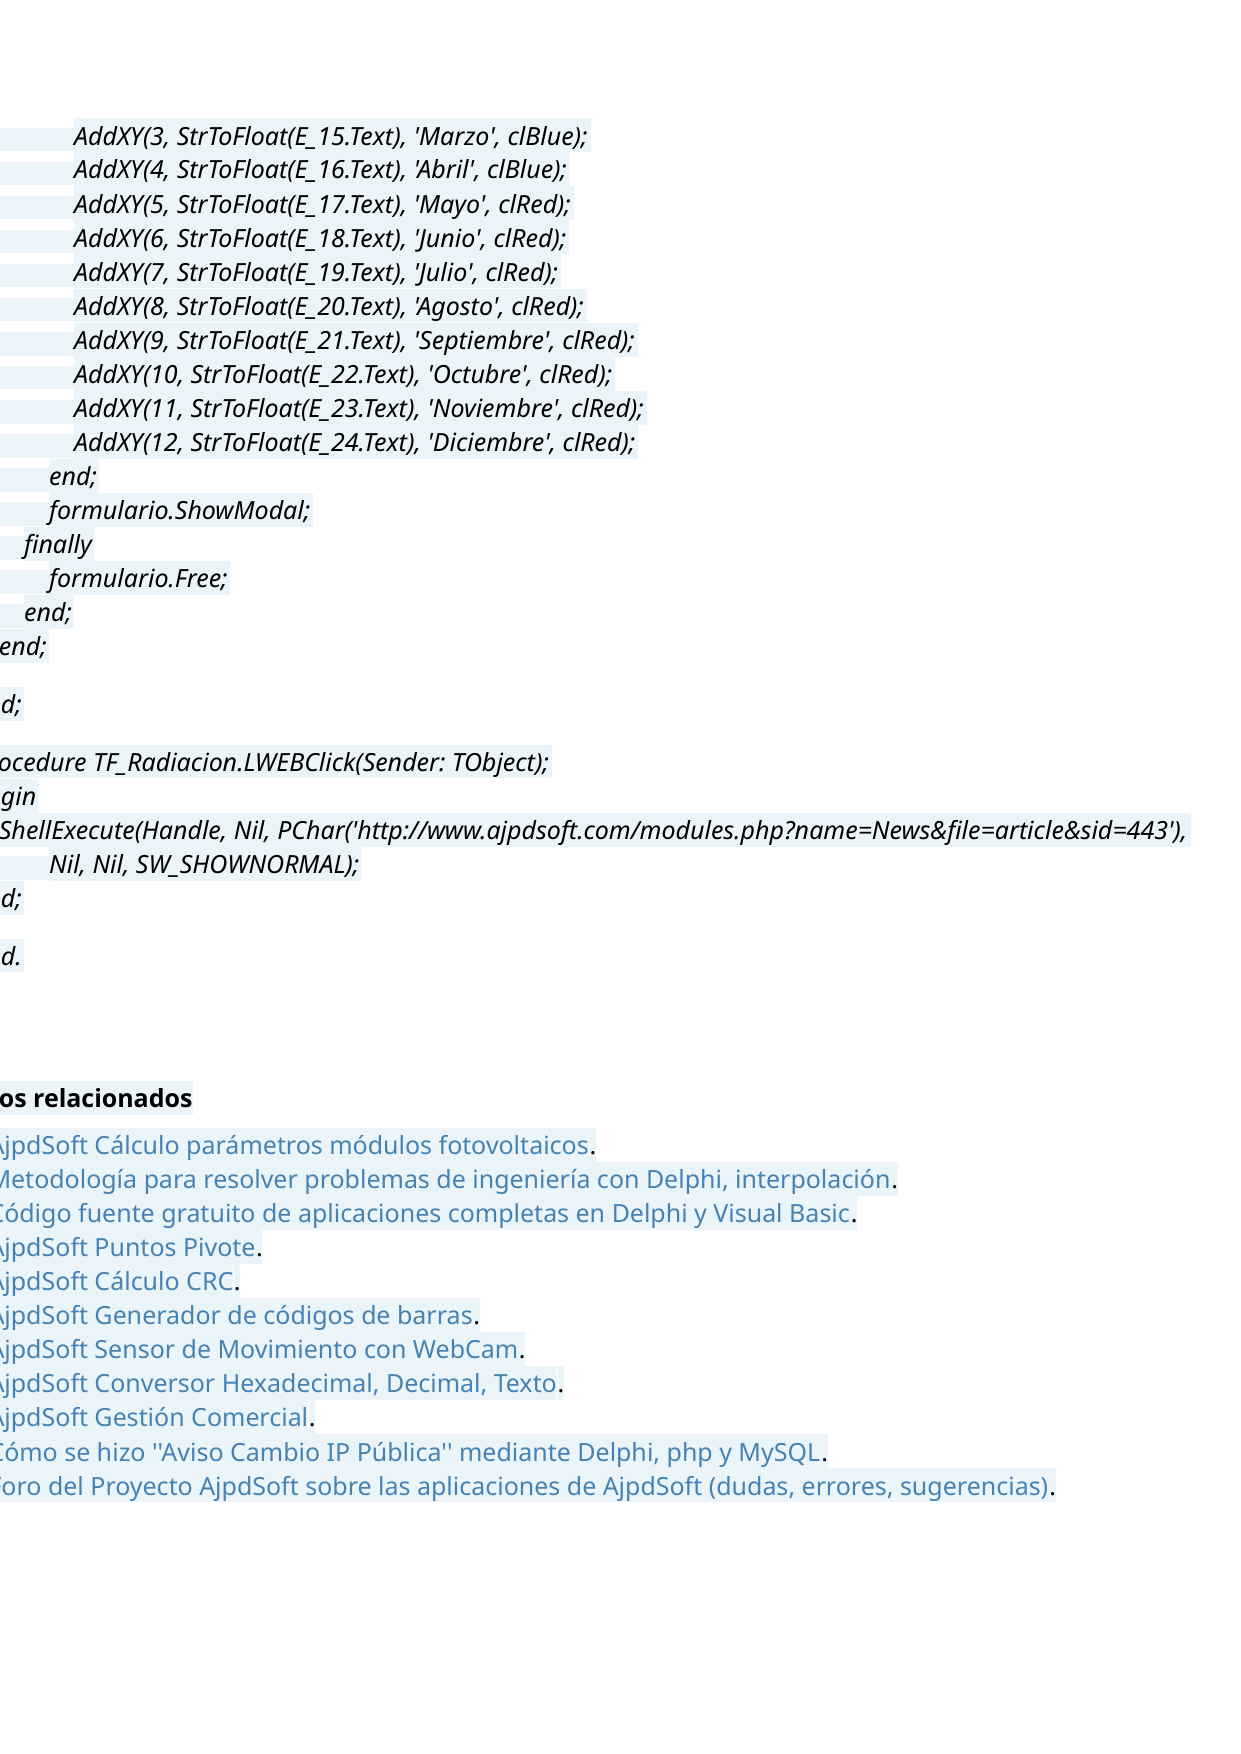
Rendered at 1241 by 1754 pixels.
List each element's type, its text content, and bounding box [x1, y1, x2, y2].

table_header Delphi: AjpdSoft Cálculo de los parámetros de radiación Añadida a la sección Descargas la aplicación AjpdSoft Cálculo de los parámetros de radiación: este programa ha sido desarrollado para el cálculo de la declinación solar así como para calcular la posición del Sol en cualquier día del año. Permite calcular, para una latitud dada, la radiación solar sobre superficie plana o inclinada en la capa exterior de la atmósfera. Los resultados se pueden guardar en fichero de texto, consultar en pantalla o copiar al portapapeles). Liberamos el código fuente - source code en Borland Delphi 6 100% Open Source. Información del cálculo de los parámetros de radiación solar. Características más importantes de AjpdSoft Cálculo de los parámetros de radiación. AjpdSoft Cálculo de los parámetros de radiación en funcionamiento. Instalación y configuración de AjpdSoft Cálculo de los parámetros de radiación. Datos técnicos de AjpdSoft Cálculo de los parámetros de radiación. A quién va dirigida AjpdSoft Cálculo de los parámetros de radiación. Anexo. Ejemplo de cálculos resultantes tras pulsar en "Informe Cálculos". Código fuente (source code) de la aplicación completa. Artículos relacionados. Créditos. Información del cálculo de los parámetros de radiación solar Con el programa pueden obtener datos de radiación para cualquier día del año. Se ha de introducir la latitud del lugar del que se quieren obtener dichos datos, así como la inclinación de la superficie si es que la tuviera, y el día que del que se quiere obtener los resultados. Pulsando el botón Calcular una vez introducidos los datos se obtendrá la DECLINACIÓN SOLAR proveniente de la expresión propuesta por Spencer: De la posición del Sol, los datos obtenidos hacen referencia a la siguiente figura: α es la altura solar. Ψ es el azimut. θz es el ángulo cenital. W, es el ángulo solar y corresponde a la trayectoria del sol, 0º al mediodía. La hora del lugar será aproximadamente una hora más en verano y dos en invierno de la hora solar. La radiación solar en el espacio se mide en valor diario medio resultante de la expresión donde Isc es la constante solar y E0, la corrección de la órbita de la tierra: Con el programa también se obtiene el valor de radiación difusa a partir de datos mensuales de radiación global. El programa incluye los datos de tres localidades y se usa para ello el índice de transparencia diario, que relaciona estas radiaciones, (Kd=Gd/Ids) y se aplica la correlación del Método de Page: D/G=1.00-1.13Kd. Características más importantes de AjpdSoft Cálculo de los parámetros de radiación Aplicación de muy sencillo manejo, muy fácil e intuitiva, todas las opciones están en una misma ventana. La aplicación ha sido desarrollada en el lenguaje de programación Borland Delphi 6. No necesita instalación, es suficiente con ejecutar el fichero calculosradiacion.exe. Calcula la declinación solar, posición del Sol en cualquier día del año, calcula la radiación solar sobre superficie plana y sobre superficie inclinada. Muestra gráficas de los valores medios mensuales de radiación difusa y global de las localidades elegidas. Muestra los cálculos obtenidos en pantalla y permite guardarlos en fichero de texto. AjpdSoft Cálculo de los parámetros de radiación en funcionamiento Esta aplicación o programa informático permite calcular la declinación solar según la posición del Sol en cualquier día del año. Se obtiene así mismo para una latitud dada (gadros, minutos y segundos) la radiación solar sobre una superficie plana en la capa exterior de la atmósfera, medida en vatios hora por metro cuadrado. También puede calcular la radiación para una superficie inclinada (según los grados de inclinación). AjpdSoft Cálculo de los parámetros de radiación calcula, para una hora solar dada, la posición del sol según sus ángulos. La aplicación incluye los datos de los valores emdios mensuales de radiación difusa para tres localidades de las que se disponen datos de radiación global: Almería, Madrid y Santander. Calcula para estas localidades la componente difusa de dicha radiación, basado en el Método de Page, y en función de la radiación total que se recibe para esas localidades, de donde dichas radiaciones extraterrestres se han calculado con el propio programa. En primer lugar, para introducir los datos conocidos marcaremos el chec "Introducir Datos", introduciremos latitud norte (que la aplicación podrá calcular automáticamente en función de los grados, minutos y segundos), los grados de inclinación, el día del año (podremos obtener los días automáticamente para determinadas fechas: Solsticio de Verano: el 21 de junio (día 172 en fecha juliana). Equinoccio de Otoño: el 23 de septiembre (día 266 en fecha juliana). Solsticio de Invierno: el 21 de diciembre (día 355 en fecha juliana). Equinoccio de Primavera: el 31 de marzo (día 80 en fecha juliana). O bien pulsamos los botones para cada uno de estos días del año o bien pulsamos en el desplegable del calendario y seleccionamos el día que deseemos, pulsaremos el botón "Añadir Fecha Indicada" para calcular el día del año de la fecha indicada (fecha juliana). Una vez introducidos los datos conocidos pulsaremos "Calcular" para que la aplicación realice los cálculos automáticos de: declinación en grados, altura solar al mediodía, ángulo cenital, ángulo de salida del sol, salida para superficie inclinada, amanecer, duración del día, anochecer, radiación solar diaria extraterreste (Mh/m2), radiación diaria sobre la superficie inclinada (Wh/m2): Seleccionando en "Valores demdios mensuales de radiación difusa" la localidad (Almería, Madrid o Santander) y pulsando en "Hallar" la aplicación calculará los valores medios de radiación difusa por cada mes: Pulsando el botón "Mostrar gráfica" podremos ver una gráfica comparativa de según los distintos valores de radiación media mensual tanto global cómo difusa por localidad: La aplicación permite exportar el gráfico a bmp (imagen), mostrar una vista previa para seleccionar las opciones antes de la impresión (impresora, márgenes, posición, etc.) o imprimirlo directamente en la impresora predeterminada. En "Posición del Sol", introduciendo la hora, los minutos y los segundos, la aplicación calculará el ángulo horario, el azimut y la altura solar: Pulsando en el botón "Informe Cálculos" podremos ver los cálculos realizados en el cuadro de texto para copiarlos al portapapeles o bien, pulsando en el botón "Guardar Informe" podremos guardarlos en fichero de texto: Seleccionando una carpeta y un nombre de fichero se guardarán los datos de los cálculos de radiación: Ejemplo de cálculos resultantes tras pulsar en "Informe Cálculos". Instalación y configuración de AjpdSoft Cálculo de los parámetros de radiación Podéis descargar el programa con el código fuente (freeware, gratuito) desde esta URL: Descarga gratuita (freeware) de AjpdSoft Cálculo de los parámetros de radiación Para el correcto funcionamiento sólo es necesario el fichero calculosradiacion.exe, el resto de ficheros corresponden al código fuente y no son necesarios para su ejecución. La aplicación no necesita instalación, el fichero calculosradiacion.exe se puede ejecutar directamente. Datos técnicos de AjpdSoft Cálculo de los parámetros de radiación Esta aplicación ha sido desarrollada en el lenguaje de programación Borland Delphi 6. Guarda los cálculos realizados en un fichero de texto plano sin formato (txt). Si eres desarrollador de software y te has registrado en nuestra web (si aún no te has registrado puedes hacerlo desde aquí gratuitamente) puedes descargar el código fuente 100% Open Source (completo y totalmente gratuito) en Borland (ahora Codegear) Delphi 6: AjpdSoft Cálculo de los parámetros de radiación (Código fuente Open Source en Borland Delphi 6) AjpdSoft Cálculo de los parámetros de radiación ha sido testeada y funciona correctamente en equipos con sistemas operativos: Windows 98, Windows XP, Windows 2000 Server, Windows Server 2003, Windows Vista y Windows Seven (7). A quién va dirigida AjpdSoft Cálculo de los parámetros de radiación La aplicación va dirigida a ingenieros y trabajadores que quieran montar placas solares, permite calcular determinados parámetros útiles para el correcto montaje de las placas solares. Anexo Ejemplo de cálculos resultantes tras pulsar en "Informe Cálculos": IMFORME DE CÁLCULOS: FECHA: 25/12/2009 Número de día del año: 359 Latitud del lugar: 3.06806 Grados Latitud Norte Superficie plana y superficie inclinada 2 grados Declinación del día -23.398 grados ALTURA SOLAR AL MEDIODIA: 63.534 GRADOS Ángulo cenital: 26.466 grados ÁNGULO DE SALIDA DEL SOL: 88.671 GRADOS Salida sol para superfie inclinada: 88.671 grados AMANECER: 6.09 Horas antes del mediodía DURACIÓN DEL DÍA: 11.82 Horas ANOCHECER: 17.91 Horas desde el mediodía Radiación solar diaria extraterrestre de 9530.39 Wh/m2 Radiación solar diaria extraterrestre sobre superficie inclinada de 9774.15 Wh/m2 Código fuente (source code) de la aplicación completa: unit radiacion; {$R WinXP.res} interface uses Windows, Messages, SysUtils, Variants, Classes, Graphics, Controls, Forms, Dialogs,shellapi, StdCtrls, ComCtrls, Buttons, dateutils, ExtCtrls, Math, jpeg, series, ThemeMgr; type TF_Radiacion = class(TForm) Notas: TPageControl; TabSheet1: TTabSheet; TabSheet2: TTabSheet; gb_Radiacion: TGroupBox; Label1: TLabel; Label2: TLabel; Label3: TLabel; Label4: TLabel; Label5: TLabel; Label6: TLabel; Label7: TLabel; Label9: TLabel; Label10: TLabel; Label11: TLabel; Label12: TLabel; Label13: TLabel; Label14: TLabel; Label15: TLabel; Label8: TLabel; Label16: TLabel; E_1: TEdit; E_2: TEdit; E_3: TEdit; E_4: TEdit; E_5: TEdit; E_6: TEdit; E_12: TEdit; E_11: TEdit; E_10: TEdit; E_9: TEdit; E_8: TEdit; E_7: TEdit; E_24: TEdit; E_23: TEdit; E_22: TEdit; E_21: TEdit; E_20: TEdit; E_19: TEdit; RB_almeria: TRadioButton; RB_madrid: TRadioButton; RB_santander: TRadioButton; Button1: TButton; E_18: TEdit; E_17: TEdit; E_16: TEdit; E_15: TEdit; E_14: TEdit; E_13: TEdit; B_informe: TButton; B_Guardar: TButton; B_salir: TButton; M_resultados: TMemo; GB_datos: TGroupBox; B_calcular: TButton; P_fecha: TPanel; L_dia: TLabel; E_numeroDedia: TEdit; DTP_fecha: TDateTimePicker; B_anadirFecha: TButton; B_solsticioVerano: TButton; B_equinoccioOtono: TButton; B_SolsticioInvierno: TButton; B_EquinoccioPrimavera: TButton; P_latitud: TPanel; LE_Latitud: TLabeledEdit; LE_grados: TLabeledEdit; LE_minutos: TLabeledEdit; LE_Segundos: TLabeledEdit; CB_grados: TCheckBox; B_convertirLatitud: TButton; LE_Inclinacion: TLabeledEdit; CB_datos: TCheckBox; P_resultados: TGroupBox; L_alturaSolar: TLabel; L_alturaCenital: TLabel; L_resultado: TLabel; L_angulosalidaSol: TLabel; L_DuracionDia: TLabel; L_fecha: TLabel; L_horaSalidaSol: TLabel; L_horaPuestasol: TLabel; L_anguloSalidaInclinada: TLabel; L_radiacionInclinada: TLabel; L_radiacionExtra: TLabel; E_declinacion: TEdit; E_radiacionInclinada: TEdit; E_radiacion: TEdit; GB_posicionSol: TGroupBox; L_azimut: TLabel; L_alturaDelSol: TLabel; L_anguloSolar: TLabel; L_segundos: TLabel; L_hora: TLabel; L_minutos: TLabel; E_segundos: TEdit; CB_posicionDelSol: TCheckBox; B_Posicion: TButton; LE_azimut: TLabeledEdit; LE_alturaSolar: TLabeledEdit; LE_anguloSolar: TLabeledEdit; E_Hora: TEdit; E_minutos: TEdit; SaveDialog1: TSaveDialog; Image1: TImage; Image2: TImage; btGrafica: TButton; LWEB: TLabel; ThemeManager1: TThemeManager; procedure B_calcularClick(Sender: TObject); procedure CB_gradosClick(Sender: TObject); procedure B_convertirLatitudClick(Sender: TObject); procedure CB_datosClick(Sender: TObject); procedure B_anadirFechaClick(Sender: TObject); procedure B_solsticioVeranoClick(Sender: TObject); procedure FormCreate(Sender: TObject); procedure B_equinoccioOtonoClick(Sender: TObject); procedure B_SolsticioInviernoClick(Sender: TObject); procedure B_EquinoccioPrimaveraClick(Sender: TObject); procedure CB_posicionDelSolClick(Sender: TObject); procedure B_PosicionClick(Sender: TObject); procedure Button1Click(Sender: TObject); procedure RB_almeriaClick(Sender: TObject); procedure RB_madridClick(Sender: TObject); procedure RB_santanderClick(Sender: TObject); procedure B_salirClick(Sender: TObject); procedure B_informeClick(Sender: TObject); procedure B_GuardarClick(Sender: TObject); procedure btGraficaClick(Sender: TObject); procedure LWEBClick(Sender: TObject); private { Private declarations } public { Public declarations } end; var F_Radiacion: TF_Radiacion; implementation uses grafica; {$R *.dfm} procedure TF_Radiacion.B_calcularClick(Sender: TObject); var i,j,k,di,numerodeldia : integer; t,de,dec,w,l,Lrad,wgrad,DurDia,alfa,alfaGrad,altCen,salSol,finSol,beta,w2, w2grad,betaRad, E0,Iod,Iod2: real; declinacion,anguloSolar,angulosolargrados,duracionDia,alturaSol, alturaCenital,salidaSolar,puestasol,AngulosolarInclinacion,radiaciondiaria, radiacionDiariaInclinada : string; begin val(LE_Latitud.text,l,i); val(E_numeroDedia.Text,di,j); val(LE_Inclinacion.text,beta,k); if (i<>0) or (j<>0) or (k<>0) then begin if i<>0 then begin showmessage('Introduzca correctamente la latitud del lugar'); LE_Latitud.clear; LE_Latitud.setfocus; end; if j<>0 then begin Showmessage('Introduzca el día del año deseado'); B_anadirFecha.setfocus; end; if k<>0 then begin showmessage('Introduzca un valor correcto'); LE_Inclinacion.setfocus; end; end else begin if (l>90) or (l<0) then begin showmessage('El valor de latitud ha de estar comprendido entre 0º y 90º'); LE_Latitud.Clear; LE_Latitud.setfocus; end else begin B_informe.Enabled := true; numerodeldia := dayoftheyear(DTP_fecha.date); E_numeroDedia.text := inttostr(numerodeldia); L_fecha.caption := 'FECHA: '+datetostr(dtp_fecha.DateTime); t := 2*pi*((di-1)/365); //es el número de día del año de := 0.006918-0.399912*cos(t)+0.070257*sin(t)-0.006758*cos(2*t)+0.000907*sin(2*t) -0.002697*cos(3*t)+0.00148*sin(3*t); // da el valor de la declinacion en el día pedido dec := de*(180/pi); // pasa de radianes a grados str(dec:6:3,declinacion); E_declinacion.Text := declinacion; CB_posicionDelSol.Enabled := true; B_calcular.setfocus; Lrad := ((l*pi)/180); //pone la latitud en radianes w := arcCos(-tan(Lrad)*tan(de)); //angulo solar para la salida del sol cuando alfa = 0 wgrad := w*180/pi; // pone el ángulo de salida del sol en grados str(w:6:3,angulosolar); str(wgrad:6:3,angulosolargrados); L_angulosalidaSol.Caption := 'ÁNGULO DE SALIDA DEL SOL: '+ anguloSolarGrados+' GRADOS'; if (beta<0) or (beta>90) then begin showmessage('La inclinación ha de estar comprendida entre 0 y 90 grados'); LE_Inclinacion.text := '0'; end; betaRad := (beta*pi)/180; w2 := arcCos(-tan(Lrad-betaRad)*tan(de)); //angulo de salida para una superficie inclinada w2grad :=w2*180/pi; str(w2grad:6:3,AngulosolarInclinacion); if (w2 <= w) then // El angulo de salida para sup. inclinada será el mínimo entre w2 y w L_anguloSalidaInclinada.Caption := 'Salida para superfie inclinada: ' + anguloSolarInclinacion+' grados'; if (w2 > w) then L_anguloSalidaInclinada.Caption := 'Salida sol para superfie inclinada: '+ anguloSolarGrados+' grados'; Durdia := (wgrad*2)/15; //duración de un día, 2veces el ángulo salida del sol entre 15 grados que dura cada hora str(durdia:6:2,duracionDia); L_DuracionDia.caption := 'DURACIÓN DEL DÍA: '+duracionDia+' Horas'; SalSol := 12-(durDia/2); str(salsol:6:2,salidaSolar); L_horaSalidaSol.caption := 'AMANECER: '+salidasolar+' Hora Solar'; finSol:= 12+(durDia/2); str(finsol:6:2,puestaSol); L_horaPuestaSol.caption := 'ANOCHECER: '+puestasol+' Hora Solar'; alfa := arcSin(sin(Lrad)*sin(de)+cos(Lrad)*cos(de)*1); //altura solar al mediodía, cosw=1 alfaGrad := alfa*180/pi; str(alfagrad:8:3,alturaSol); L_alturaSolar.Caption := 'ALTURA SOLAR AL MEDIODIA: '+alturaSol+' GRADOS'; altCen := 90-alfaGrad; //el ángulo cenital es complementario de la altura solar str(altCen:8:3,alturacenital); L_alturaCenital.Caption := 'Ángulo cenital: '+alturaCenital+' grados'; E0 := 1+0.03333*cos(2*pi*numerodeldia/365); //radiación global diaria exterior de la admosfera. Iod := (24/pi)*1367*E0*(w*sin(de)*sin(Lrad)+cos(de)*cos(Lrad)*sin(w)); str(Iod:6:2,radiaciondiaria); E_radiacion.text := radiaciondiaria; if (w2 <= w) then //para superficie inclinada se usa el mínimo entre w y w2 Iod2 := (24/pi)*1367*E0*(w2*sin(de)*sin(Lrad-betaRad)+cos(de)*cos(Lrad-betaRad)*sin(w2)); str(Iod2:6:2,radiacionDiariaInclinada); E_radiacionInclinada.text := radiacionDiariaInclinada; if (w2 > w) then Iod2 := (24/pi)*1367*E0*(w*sin(de)*sin(Lrad-betaRad)+cos(de)*cos(Lrad-betaRad)*sin(w)); str(Iod2:6:2,radiacionDiariaInclinada); E_radiacionInclinada.text := radiacionDiariaInclinada; end; end; end; procedure TF_Radiacion.CB_gradosClick(Sender: TObject); begin If CB_grados.checked then begin LE_Latitud.clear; LE_grados.enabled := true; LE_grados.setfocus; LE_minutos.enabled := true; LE_Segundos.enabled := true; B_convertirlatitud.Enabled := true; end else begin LE_grados.enabled := false; LE_minutos.enabled := false; LE_Segundos.enabled := false; B_convertirlatitud.Enabled := false; LE_grados.clear; LE_minutos.clear; LE_Segundos.clear; end; end; procedure TF_Radiacion.B_convertirLatitudClick(Sender: TObject); var g,s,m : integer; r : real; resultado : string; i,j,k : integer; begin val(LE_grados.text,g,i); val(LE_minutos.text,m,j); val(LE_Segundos.Text,s,k); if (i<>0) or (j<>0) or (k<>0) then begin showmessage('Introduzca valores válidos'); LE_grados.setfocus; end else begin r := g+(m/60)+(s/3600); str(r:8:5,resultado); LE_Latitud.Text := resultado; end; end; procedure TF_Radiacion.CB_datosClick(Sender: TObject); begin If CB_datos.checked then begin LE_Inclinacion.Enabled := true; B_calcular.Enabled := true; CB_grados.enabled := true; LE_Latitud.enabled := true; L_dia.Enabled := true; DTP_fecha.enabled := true; B_anadirFecha.enabled := true; B_solsticioVerano.enabled := true; B_SolsticioInvierno.enabled := true; B_equinoccioOtono.enabled := true; B_EquinoccioPrimavera.enabled := true; end else begin LE_Inclinacion.enabled := false; B_calcular.Enabled := false; CB_grados.enabled := false; LE_Latitud.enabled := false; DTP_fecha.enabled := false; B_anadirFecha.enabled := false; B_solsticioVerano.enabled := false; B_SolsticioInvierno.enabled := false; B_equinoccioOtono.enabled := false; B_EquinoccioPrimavera.enabled := false; CB_posicionDelSol.enabled := false; L_dia.Enabled := false; CB_posicionDelSol.Checked := false; end; end; procedure TF_Radiacion.B_anadirFechaClick(Sender: TObject); var dia : TDatetime; d : integer; begin dia := DTP_fecha.date; d := DayOfTheYear(dia); E_numeroDedia.Text := inttostr(d); B_calcular.setfocus; end; procedure TF_Radiacion.B_solsticioVeranoClick(Sender: TObject); var solsticioVer : TDatetime; d : integer; begin solsticioVer := strtodate('21/06/2009'); DTP_fecha.date := solsticioVer; d := dayoftheyear(solsticioVer); E_numeroDedia.Text := inttostr(d); end; procedure TF_Radiacion.FormCreate(Sender: TObject); begin DTP_fecha.date := now; end; procedure TF_Radiacion.B_equinoccioOtonoClick(Sender: TObject); var equinoccioOto : TDatetime; d : integer; begin equinoccioOto := strtodate('23/09/2009'); DTP_fecha.date := equinoccioOto; d := dayoftheyear(equinoccioOto); E_numeroDedia.Text := inttostr(d); end; procedure TF_Radiacion.B_SolsticioInviernoClick(Sender: TObject); var solsticioInv : TDatetime; d : integer; begin solsticioInv := strtodate('21/12/2009'); DTP_fecha.date := solsticioInv; d := dayoftheyear(solsticioInv); E_numeroDedia.Text := inttostr(d); end; procedure TF_Radiacion.B_EquinoccioPrimaveraClick(Sender: TObject); var equinoccioPri : TDatetime; d : integer; begin equinoccioPri := strtodate('21/03/2009'); DTP_fecha.date := equinoccioPri; d := dayoftheyear(equinoccioPri); E_numeroDedia.Text := inttostr(d); end; procedure TF_Radiacion.CB_posicionDelSolClick(Sender: TObject); begin if CB_posicionDelSol.Checked then begin B_Posicion.enabled := true; E_segundos.enabled := true; E_hora.enabled := true; E_minutos.enabled := true; L_azimut.Enabled := true; L_alturaDelSol.enabled := true; L_anguloSolar.enabled:= true; L_segundos.Enabled := true; L_hora.Enabled := true; L_minutos.Enabled := true; E_Hora.setfocus; end else begin E_Hora.enabled := false; E_segundos.enabled := false; E_minutos.enabled := false; B_Posicion.enabled := false; L_segundos.Enabled := false; L_azimut.Enabled := false; L_alturaDelSol.enabled := false; L_anguloSolar.enabled := false; L_hora.Enabled := false; L_minutos.Enabled := false; end; end; procedure TF_Radiacion.B_PosicionClick(Sender: TObject); var h,m,s,hs,w,wgrad,alfa,alfaGrad,L,Lrad,de,deRad,azi,aziGrad : real; i,j,k: integer; angulosolar,azimut,alturaSolar : string; begin val(E_Hora.text,h,i); val(E_minutos.text,m,j); val(E_segundos.text,s,k); if (i<>0) or (j<>0) or (k<>0) then begin showmessage('Introduzca valores horarios correctos'); E_hora.setfocus; end else begin if (E_declinacion.text = '') then begin showmessage('Debe introducir el día en que desea calcular la posicion del sol'); B_anadirFecha.SetFocus; end else begin if (h<0) or (h>23) or (m<0)or (m>59) or (s<0) or (s>59) then begin showmessage('Introduzca valores adecuados: hora entre 0 y 23; '+ 'minutos y segundos entre 0 y 59'); E_hora.SetFocus; end else begin Hs := h+m/60+s/3600; // nos da la hora solar en decimal w := (hs-12)*pi/12; // ángulo solar en radianes wgrad := (hs-12)*180/12; // ángulo solar en grados: 1 hora = 15 grados str(wgrad:6:2,angulosolar); LE_anguloSolar.Text := angulosolar; val(E_declinacion.text,de,i); // coge el valor de la declinacion para ese día val(LE_Latitud.text,l,i); // coge el valor de la latidud del lugar Lrad := l*pi/180; // latitud en radianes DeRad := de*pi/180; // declinacion en radianes //calcula altura solar a cualquier hora alfa := arcSin(sin(Lrad)*sin(DeRad)+cos(Lrad)*cos(DeRad)*cos(w)); alfaGrad := alfa*180/pi; str(alfagrad:8:3,alturaSolar); LE_alturaSolar.Text := alturaSolar; if (Hs = 12) then LE_azimut.text := '0.00' else begin // calcula el azimut en radianes Azi := arcCos((sin(alfa)*sin(LRad)-sin(deRad))/(cos(alfa)*cos(LRad))); AziGrad := azi*180/pi; // azimut en grados str(azigrad:6:2,azimut); LE_azimut.text := azimut; end; end; end; end; end; procedure TF_Radiacion.Button1Click(Sender: TObject); var e,f,m,a,ma,j,ju,ag,s,o,n,di,e2,f2,m2,a2,ma2,j2,ju2,ag2,s2,o2,n2,di2, k1,k2,k3,k4,k5,k6,k7,k8,k9,k19,k10,k11,k12,d1,d2,d3,d4,d5,d6,d7,d8,d9,d10,d11,d12 : real; begin if RB_almeria.Checked then begin e := 2800; //valores medios mensuales de radiacion global E_1.text := floattostr(e); f := 3600; E_2.text := floattostr(f); m := 5100; E_3.Text := floattostr(m); a := 5700; E_4.Text := floattostr(a); ma := 6600; E_5.text := floattostr(ma); j := 7200; E_6.text := floattostr(j); ju := 7100; E_7.text := floattostr(ju); ag := 6500; E_8.text := floattostr(ag); s := 5500; E_9.text := floattostr(s); o := 4200; E_10.text:= floattostr(o); n := 3000; E_11.text := floattostr(n); di := 2500; E_12.text := floattostr(di); e2 := 4700; //valores de radiacion en la atmosfera para el día 15 de cada mes f2 := 6204; m2 := 8014; a2 := 9851; ma2 := 11064; j2 := 11585; ju2 := 11364; ag2 := 10420; s2 := 8846; o2 := 6971; n2 := 5211; di2 := 4338; k1 := e/e2; // k es el cociente entre radiacion global y la extraterrestre: k=Go/Ioc k2 := f/f2; k3 := m/m2; k4 := a/a2; k5 := ma/ma2; k6 := j/j2; k7 := ju/ju2; k8 := ag/ag2; k9 := s/s2; k10 := o/o2; k11 := n/n2; k12 := di/di2; D1 := e*(1-1.13*k1); // se halla el valor de la radiacion difusa por el método de Page E_13.Text := floattostr(d1); D2 := f*(1-1.13*k2); E_14.Text := floattostr(d2); D3 := m*(1-1.13*k3); E_15.Text := floattostr(d3); D4 := a*(1-1.13*k4); E_16.Text := floattostr(d4); D5 := ma*(1-1.13*k5); E_17.Text := floattostr(d5); D6 := j*(1-1.13*k6); E_18.Text := floattostr(d6); D7 := ju*(1-1.13*k7); E_19.Text := floattostr(d7); D8 := ag*(1-1.13*k8); E_20.Text := floattostr(d8); D9 := s*(1-1.13*k9); E_21.Text := floattostr(d9); D10 := o*(1-1.13*k10); E_22.Text := floattostr(d10); D11 := n*(1-1.13*k11); E_23.Text := floattostr(d11); D12 := di*(1-1.13*k12); E_24.Text := floattostr(d12); end; if RB_madrid.Checked then begin e := 2000; //valores medios mensuales de radiacion global E_1.text := floattostr(e); f := 2900; E_2.text := floattostr(f); m := 4300; E_3.Text := floattostr(m); a := 5400; E_4.Text := floattostr(a); ma := 6500; E_5.text := floattostr(ma); j := 7300; E_6.text := floattostr(j); ju := 7600; E_7.text := floattostr(ju); ag := 6700; E_8.text := floattostr(ag); s := 5300; E_9.text := floattostr(s); o := 3600; E_10.text:= floattostr(o); n := 2400; E_11.text := floattostr(n); di := 1800; E_12.text := floattostr(di); e2 := 4089; //valores de radiacion en la atmosfera para el día 15 de cada mes f2 := 5642; m2 := 7569; a2 := 9598; ma2 := 10995; j2 := 11620; ju2 := 11362; ag2 := 10261; s2 := 8490; o2 := 6460; n2 := 4615; di2 := 3222; k1 := e/e2; // k es el cociente entre radiacion global y la extraterrestre: k=Go/Ioc k2 := f/f2; k3 := m/m2; k4 := a/a2; k5 := ma/ma2; k6 := j/j2; k7 := ju/ju2; k8 := ag/ag2; k9 := s/s2; k10 := o/o2; k11 := n/n2; k12 := di/di2; D1 := e*(1-1.13*k1); // se halla el valor de la radiacion difusa por el método de Page E_13.Text := floattostr(d1); D2 := f*(1-1.13*k2); E_14.Text := floattostr(d2); D3 := m*(1-1.13*k3); E_15.Text := floattostr(d3); D4 := a*(1-1.13*k4); E_16.Text := floattostr(d4); D5 := ma*(1-1.13*k5); E_17.Text := floattostr(d5); D6 := j*(1-1.13*k6); E_18.Text := floattostr(d6); D7 := ju*(1-1.13*k7); E_19.Text := floattostr(d7); D8 := ag*(1-1.13*k8); E_20.Text := floattostr(d8); D9 := s*(1-1.13*k9); E_21.Text := floattostr(d9); D10 := o*(1-1.13*k10); E_22.Text := floattostr(d10); D11 := n*(1-1.13*k11); E_23.Text := floattostr(d11); D12 := di*(1-1.13*k12); E_24.Text := floattostr(d12); end; if RB_santander.Checked then begin e := 1300; //valores medios mensuales de radiacion global E_1.text := floattostr(e); f := 1900; E_2.text := floattostr(f); m := 2900; E_3.Text := floattostr(m); a := 3900; E_4.Text := floattostr(a); ma := 4500; E_5.text := floattostr(ma); j := 5100; E_6.text := floattostr(j); ju := 5200; E_7.text := floattostr(ju); ag := 4400; E_8.text := floattostr(ag); s := 3800; E_9.text := floattostr(s); o := 2400; E_10.text:= floattostr(o); n := 1600; E_11.text := floattostr(n); di := 1100; e2 := 3567; //valores de radiacion en la atmosfera para el día 15 de cada mes f2 := 5152; m2 := 7169; a2 := 9355; ma2 := 10911; j2 := 11627; ju2 := 11336; ag2 := 10099; s2 := 8163; o2 := 6008; n2 := 4103; di2 := 3200; k1 := e/e2; // k es el cociente entre radiacion global y la extraterrestre: k=Go/Ioc k2 := f/f2; k3 := m/m2; k4 := a/a2; k5 := ma/ma2; k6 := j/j2; k7 := ju/ju2; k8 := ag/ag2; k9 := s/s2; k10 := o/o2; k11 := n/n2; k12 := di/di2; D1 := e*(1-1.13*k1); // se halla el valor de la radiacion difusa por el método de Page E_13.Text := floattostr(d1); D2 := f*(1-1.13*k2); E_14.Text := floattostr(d2); D3 := m*(1-1.13*k3); E_15.Text := floattostr(d3); D4 := a*(1-1.13*k4); E_16.Text := floattostr(d4); D5 := ma*(1-1.13*k5); E_17.Text := floattostr(d5); D6 := j*(1-1.13*k6); E_18.Text := floattostr(d6); D7 := ju*(1-1.13*k7); E_19.Text := floattostr(d7); D8 := ag*(1-1.13*k8); E_20.Text := floattostr(d8); D9 := s*(1-1.13*k9); E_21.Text := floattostr(d9); D10 := o*(1-1.13*k10); E_22.Text := floattostr(d10); D11 := n*(1-1.13*k11); E_23.Text := floattostr(d11); D12 := di*(1-1.13*k12); E_24.Text := floattostr(d12); end; end; procedure TF_Radiacion.RB_almeriaClick(Sender: TObject); var e,f,m,a,ma,j,ju,ag,s,o,n,di : real; begin e := 2800; //valores medios mensuales de radiacion global E_1.text := floattostr(e); f := 3600; E_2.text := floattostr(f); m := 5100; E_3.Text := floattostr(m); a := 5700; E_4.Text := floattostr(a); ma := 6600; E_5.text := floattostr(ma); j := 7200; E_6.text := floattostr(j); ju := 7100; E_7.text := floattostr(ju); ag := 6500; E_8.text := floattostr(ag); s := 5500; E_9.text := floattostr(s); o := 4200; E_10.text:= floattostr(o); n := 3000; E_11.text := floattostr(n); di := 2500; E_12.text := floattostr(di); E_13.clear; E_14.clear; E_15.clear; E_16.clear; E_17.clear; E_18.clear; E_19.clear; E_20.clear; E_21.Clear; E_22.clear; E_23.Clear; E_24.Clear; end; procedure TF_Radiacion.RB_madridClick(Sender: TObject); var e,f,m,a,ma,j,ju,ag,s,o,n,di : real; begin e := 2000; //valores medios mensuales de radiacion global E_1.text := floattostr(e); f := 2900; E_2.text := floattostr(f); m := 4300; E_3.Text := floattostr(m); a := 5400; E_4.Text := floattostr(a); ma := 6500; E_5.text := floattostr(ma); j := 7300; E_6.text := floattostr(j); ju := 7600; E_7.text := floattostr(ju); ag := 6700; E_8.text := floattostr(ag); s := 5300; E_9.text := floattostr(s); o := 3600; E_10.text:= floattostr(o); n := 2400; E_11.text := floattostr(n); di := 1800; E_12.text := floattostr(di); E_13.clear; E_14.clear; E_15.clear; E_16.clear; E_17.clear; E_18.clear; E_19.clear; E_20.clear; E_21.Clear; E_22.clear; E_23.Clear; E_24.Clear; end; procedure TF_Radiacion.RB_santanderClick(Sender: TObject); var e,f,m,a,ma,j,ju,ag,s,o,n,di : real; begin e := 1300; //valores medios mensuales de radiacion global E_1.text := floattostr(e); f := 1900; E_2.text := floattostr(f); m := 2900; E_3.Text := floattostr(m); a := 3900; E_4.Text := floattostr(a); ma := 4500; E_5.text := floattostr(ma); j := 5100; E_6.text := floattostr(j); ju := 5200; E_7.text := floattostr(ju); ag := 4400; E_8.text := floattostr(ag); s := 3800; E_9.text := floattostr(s); o := 2400; E_10.text:= floattostr(o); n := 1600; E_11.text := floattostr(n); di := 1100; E_12.text := floattostr(di); E_13.clear; E_14.clear; E_15.clear; E_16.clear; E_17.clear; E_18.clear; E_19.clear; E_20.clear; E_21.Clear; E_22.clear; E_23.Clear; E_24.Clear; end; procedure TF_Radiacion.B_salirClick(Sender: TObject); begin Close; end; procedure TF_Radiacion.B_informeClick(Sender: TObject); begin M_resultados.lines.Add('IMFORME DE CÁLCULOS: '); M_resultados.lines.Add(''); M_resultados.lines.Add(L_fecha.caption); M_resultados.lines.Add('Número de día del año: '+E_numeroDedia.text); M_resultados.lines.Add('Latitud del lugar: '+LE_latitud.Text+' Grados Latitud Norte'); M_resultados.lines.Add('Superficie plana y superficie inclinada '+LE_Inclinacion.Text+' grados'); M_resultados.lines.Add('Declinación del día '+E_declinacion.text+' grados'); M_resultados.lines.Add(L_alturaSolar.caption); M_resultados.lines.Add(L_alturaCenital.caption); M_resultados.lines.Add(L_angulosalidaSol.caption); M_resultados.lines.Add(L_anguloSalidaInclinada.caption); M_resultados.lines.Add(L_horaSalidaSol.caption); M_resultados.lines.Add(L_DuracionDia.caption); M_resultados.lines.Add(L_horaPuestasol.caption); M_resultados.lines.Add('Radiación solar diaria extraterrestre de '+E_radiacion.Text+' Wh/m2'); M_resultados.lines.Add('Radiación solar diaria extraterrestre sobre superficie inclinada de ' + E_radiacionInclinada.text+' Wh/m2'); B_informe.Enabled := false; B_Guardar.enabled := true; end; procedure TF_Radiacion.B_GuardarClick(Sender: TObject); begin savedialog1.Title := 'Guardar cálculos realizados'; savedialog1.DefaultExt := 'txt'; savedialog1.filter := 'Archivos de texto (*.txt)|*.txt| Todos los archivos|*.*'; If savedialog1.execute then begin M_resultados.Lines.SaveToFile(savedialog1.filename); M_resultados.Clear; B_Guardar.enabled := false; end else showmessage('Los datos NO han sido salvados'); end; procedure TF_Radiacion.btGraficaClick(Sender: TObject); var serieG : TFastLineSeries; serieDifusa : TFastLineSeries; formulario : TformGrafica; begin if E_13.Text = '' then MessageDlg('Debe seleccionar la localidad y pulsar en "Hallar".', mtWarning, [mbok], 0) else begin formulario := TformGrafica.Create(Application); try formulario.cGrafico.Title.Text.Clear; if RB_almeria.Checked then formulario.cGrafico.Title.Text.Add ('Valores medios mensuales de radiación difusa de Almería'); if RB_madrid.Checked then formulario.cGrafico.Title.Text.Add ('Valores medios mensuales de radiación difusa de Madrid'); if RB_santander.Checked then formulario.cGrafico.Title.Text.Add ('Valores medios mensuales de radiación difusa de Santander'); formulario.cGrafico.LeftAxis.Title.Caption := 'Radiación (Wh/m2)'; serieG := TFastLineSeries.Create(Self); With serieG do begin ParentChart := formulario.cGrafico; Title := 'Global'; AddXY(1, StrToFloat(E_1.Text), 'Enero', clRed); AddXY(2, StrToFloat(E_2.Text), 'Febrero', clRed); AddXY(3, StrToFloat(E_3.Text), 'Marzo', clRed); AddXY(4, StrToFloat(E_4.Text), 'Abril', clRed); AddXY(5, StrToFloat(E_5.Text), 'Mayo', clRed); AddXY(6, StrToFloat(E_6.Text), 'Junio', clRed); AddXY(7, StrToFloat(E_7.Text), 'Julio', clRed); AddXY(8, StrToFloat(E_8.Text), 'Agosto', clRed); AddXY(9, StrToFloat(E_9.Text), 'Septiembre', clRed); AddXY(10, StrToFloat(E_10.Text), 'Octubre', clRed); AddXY(11, StrToFloat(E_11.Text), 'Noviembre', clRed); AddXY(12, StrToFloat(E_12.Text), 'Diciembre', clRed); end; serieDifusa := TFastLineSeries.Create(Self); With serieDifusa do begin ParentChart := formulario.cGrafico; Title := 'Difusa'; AddXY(1, StrToFloat(E_13.Text), 'Enero', clBlue); AddXY(2, StrToFloat(E_14.Text), 'Febrero', clBlue); AddXY(3, StrToFloat(E_15.Text), 'Marzo', clBlue); AddXY(4, StrToFloat(E_16.Text), 'Abril', clBlue); AddXY(5, StrToFloat(E_17.Text), 'Mayo', clRed); AddXY(6, StrToFloat(E_18.Text), 'Junio', clRed); AddXY(7, StrToFloat(E_19.Text), 'Julio', clRed); AddXY(8, StrToFloat(E_20.Text), 'Agosto', clRed); AddXY(9, StrToFloat(E_21.Text), 'Septiembre', clRed); AddXY(10, StrToFloat(E_22.Text), 'Octubre', clRed); AddXY(11, StrToFloat(E_23.Text), 'Noviembre', clRed); AddXY(12, StrToFloat(E_24.Text), 'Diciembre', clRed); end; formulario.ShowModal; finally formulario.Free; end; end; end; procedure TF_Radiacion.LWEBClick(Sender: TObject); begin ShellExecute(Handle, Nil, PChar('http://www.ajpdsoft.com/modules.php?name=News&file=article&sid=443'), Nil, Nil, SW_SHOWNORMAL); end; end. Artículos relacionados AjpdSoft Cálculo parámetros módulos fotovoltaicos. Metodología para resolver problemas de ingeniería con Delphi, interpolación. Código fuente gratuito de aplicaciones completas en Delphi y Visual Basic. AjpdSoft Puntos Pivote. AjpdSoft Cálculo CRC. AjpdSoft Generador de códigos de barras. AjpdSoft Sensor de Movimiento con WebCam. AjpdSoft Conversor Hexadecimal, Decimal, Texto. AjpdSoft Gestión Comercial. Cómo se hizo ''Aviso Cambio IP Pública'' mediante Delphi, php y MySQL. Foro del Proyecto AjpdSoft sobre las aplicaciones de AjpdSoft (dudas, errores, sugerencias). Créditos Artículo realizado íntegramente por Alino (Ingeniero Industrial) miembro del proyecto AjpdSoft. Otros programas desarrollados por Alino: AjpdSoft Cálculo parámetros módulos fotovoltaicos. AjpdSoft Cálculo Interpolación. AjpdSoft Puntos Pivote. AjpdSoft Cálculo de los parámetros de radiación. Nota: Revisado por AjpdSoft el 27-12-2009. Anuncios Enviado el Viernes, 25 diciembre a las 16:58:33 por ajpdsoft [0, 118, 1240, 1608]
